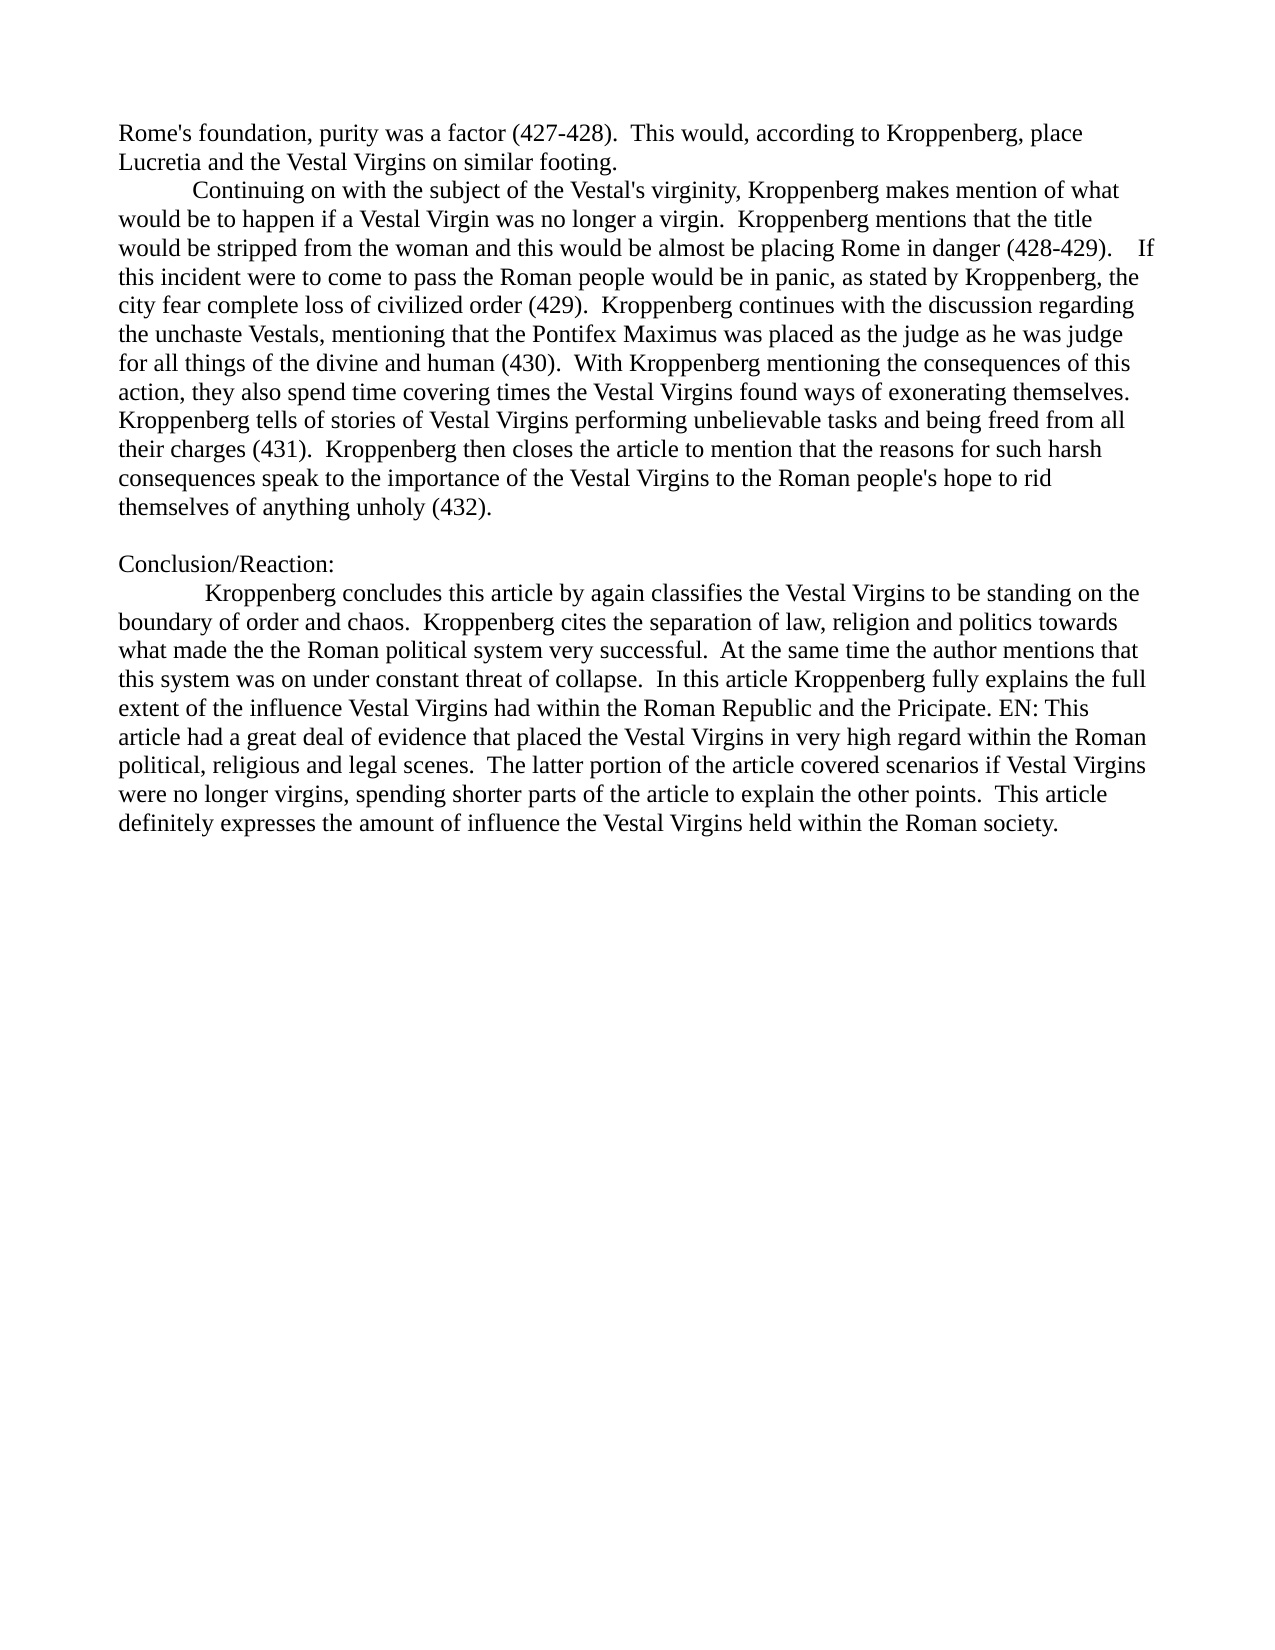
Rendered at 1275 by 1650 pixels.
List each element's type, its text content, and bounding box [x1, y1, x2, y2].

text Conclusion/Reaction: [118, 549, 1157, 578]
text Kroppenberg concludes this article by again classifies the Vestal Virgins to be standing on the boundary of order and chaos. Kroppenberg cites the separation of law, religion and politics towards what made the the Roman political system very successful. At the same time the author mentions that this system was on under constant threat of collapse. In this article Kroppenberg fully explains the full extent of the influence Vestal Virgins had within the Roman Republic and the Pricipate. EN: This article had a great deal of evidence that placed the Vestal Virgins in very high regard within the Roman political, religious and legal scenes. The latter portion of the article covered scenarios if Vestal Virgins were no longer virgins, spending shorter parts of the article to explain the other points. This article definitely expresses the amount of influence the Vestal Virgins held within the Roman society. [118, 578, 1157, 837]
text Rome's foundation, purity was a factor (427-428). This would, according to Kroppenberg, place Lucretia and the Vestal Virgins on similar footing. [118, 118, 1157, 176]
text Continuing on with the subject of the Vestal's virginity, Kroppenberg makes mention of what would be to happen if a Vestal Virgin was no longer a virgin. Kroppenberg mentions that the title would be stripped from the woman and this would be almost be placing Rome in danger (428-429). If this incident were to come to pass the Roman people would be in panic, as stated by Kroppenberg, the city fear complete loss of civilized order (429). Kroppenberg continues with the discussion regarding the unchaste Vestals, mentioning that the Pontifex Maximus was placed as the judge as he was judge for all things of the divine and human (430). With Kroppenberg mentioning the consequences of this action, they also spend time covering times the Vestal Virgins found ways of exonerating themselves. Kroppenberg tells of stories of Vestal Virgins performing unbelievable tasks and being freed from all their charges (431). Kroppenberg then closes the article to mention that the reasons for such harsh consequences speak to the importance of the Vestal Virgins to the Roman people's hope to rid themselves of anything unholy (432). [118, 176, 1157, 521]
